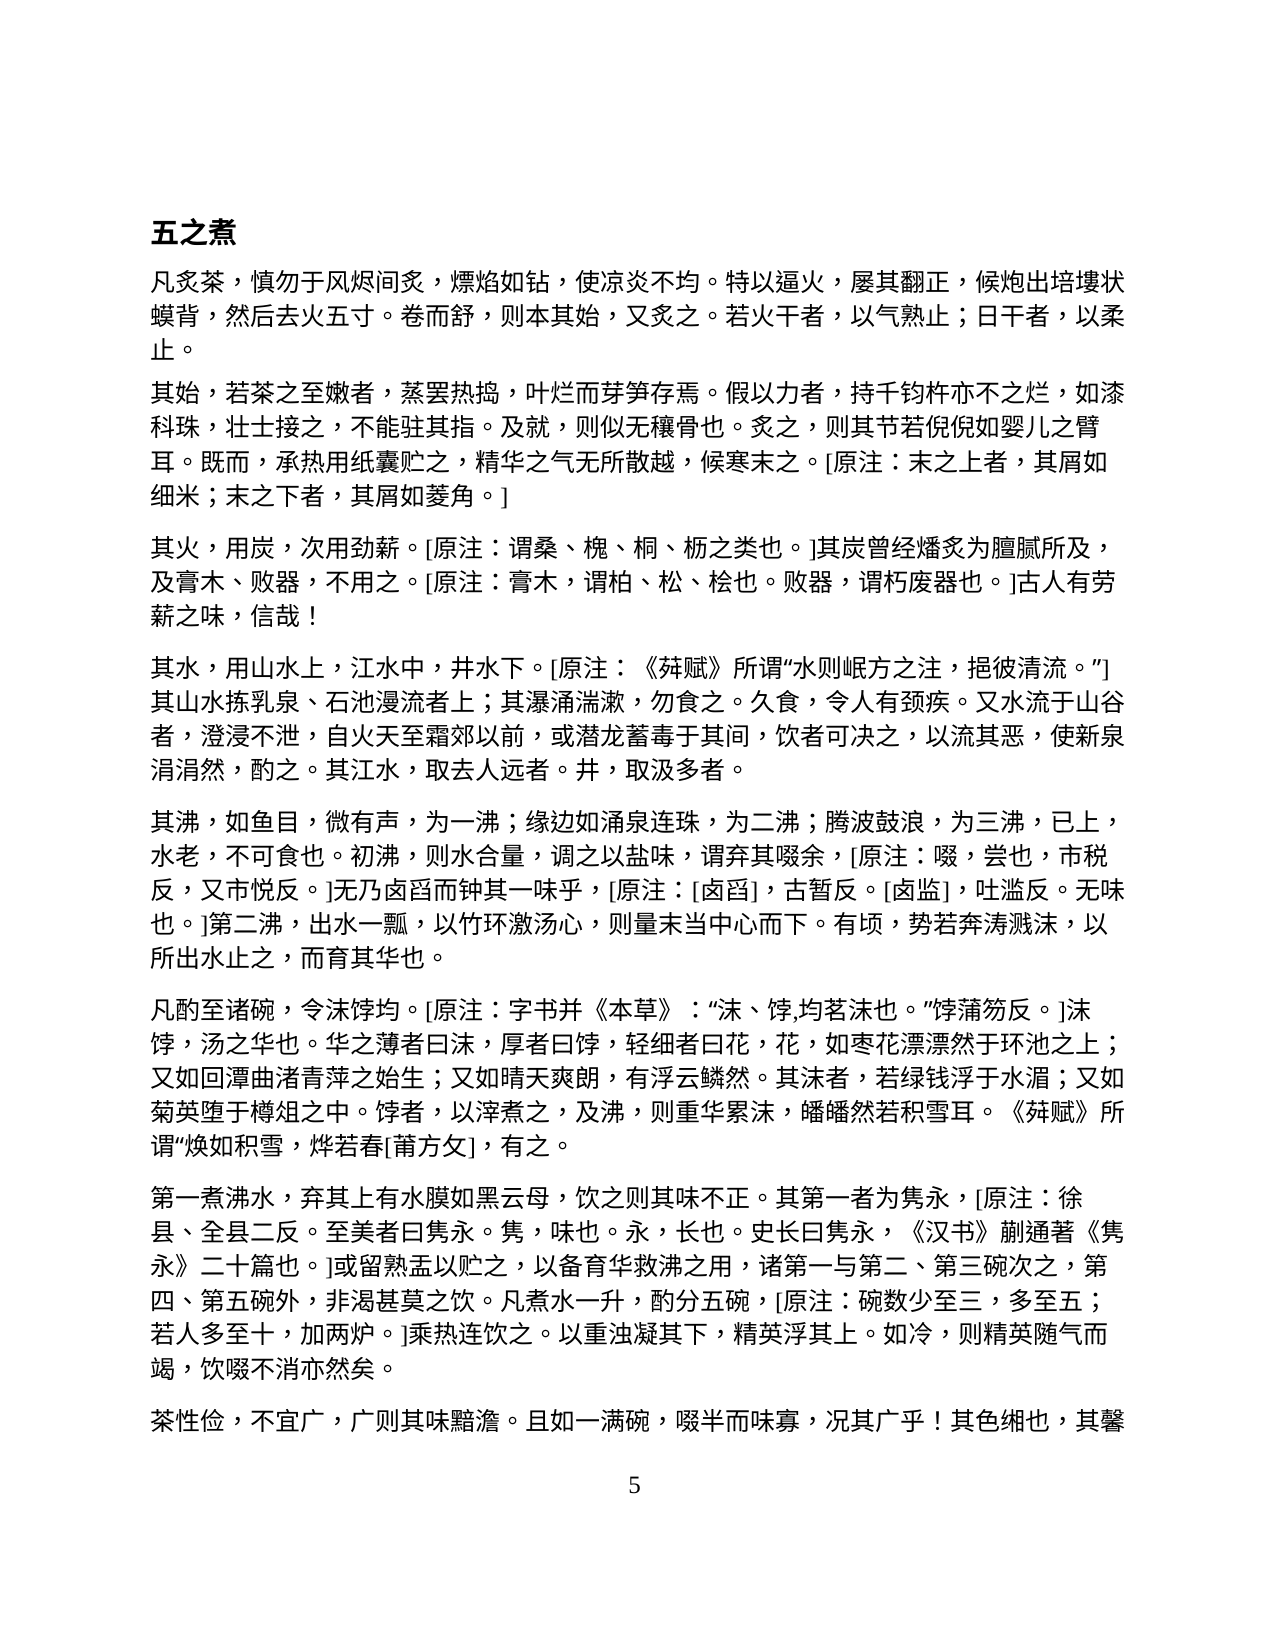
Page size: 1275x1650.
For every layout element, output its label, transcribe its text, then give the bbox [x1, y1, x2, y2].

text 茶性俭，不宜广，广则其味黯澹。且如一满碗，啜半而味寡，况其广乎！其色缃也，其馨 [150, 1403, 1125, 1437]
text 凡酌至诸碗，令沫饽均。[原注：字书并《本草》：“沫、饽,均茗沫也。”饽蒲笏反。]沫饽，汤之华也。华之薄者曰沫，厚者曰饽，轻细者曰花，花，如枣花漂漂然于环池之上；又如回潭曲渚青萍之始生；又如晴天爽朗，有浮云鳞然。其沫者，若绿钱浮于水湄；又如菊英堕于樽俎之中。饽者，以滓煮之，及沸，则重华累沫，皤皤然若积雪耳。《荈赋》所谓“焕如积雪，烨若春[莆方攵]，有之。 [150, 993, 1125, 1163]
text 其水，用山水上，江水中，井水下。[原注：《荈赋》所谓“水则岷方之注，挹彼清流。”]其山水拣乳泉、石池漫流者上；其瀑涌湍漱，勿食之。久食，令人有颈疾。又水流于山谷者，澄浸不泄，自火天至霜郊以前，或潜龙蓄毒于其间，饮者可决之，以流其恶，使新泉涓涓然，酌之。其江水，取去人远者。井，取汲多者。 [150, 650, 1125, 787]
text 凡炙茶，慎勿于风烬间炙，熛焰如钻，使凉炎不均。特以逼火，屡其翻正，候炮出培塿状蟆背，然后去火五寸。卷而舒，则本其始，又炙之。若火干者，以气熟止；日干者，以柔止。 [150, 265, 1125, 367]
subtitle 五之煮 [150, 213, 1125, 252]
text 其始，若茶之至嫩者，蒸罢热捣，叶烂而芽笋存焉。假以力者，持千钧杵亦不之烂，如漆科珠，壮士接之，不能驻其指。及就，则似无穰骨也。炙之，则其节若倪倪如婴儿之臂耳。既而，承热用纸囊贮之，精华之气无所散越，候寒末之。[原注：末之上者，其屑如细米；末之下者，其屑如菱角。] [150, 376, 1125, 512]
text 其沸，如鱼目，微有声，为一沸；缘边如涌泉连珠，为二沸；腾波鼓浪，为三沸，已上，水老，不可食也。初沸，则水合量，调之以盐味，谓弃其啜余，[原注：啜，尝也，市税反，又市悦反。]无乃卤舀而钟其一味乎，[原注：[卤舀]，古暂反。[卤监]，吐滥反。无味也。]第二沸，出水一瓢，以竹环激汤心，则量末当中心而下。有顷，势若奔涛溅沫，以所出水止之，而育其华也。 [150, 804, 1125, 975]
text 第一煮沸水，弃其上有水膜如黑云母，饮之则其味不正。其第一者为隽永，[原注：徐县、全县二反。至美者曰隽永。隽，味也。永，长也。史长曰隽永，《汉书》蒯通著《隽永》二十篇也。]或留熟盂以贮之，以备育华救沸之用，诸第一与第二、第三碗次之，第四、第五碗外，非渴甚莫之饮。凡煮水一升，酌分五碗，[原注：碗数少至三，多至五；若人多至十，加两炉。]乘热连饮之。以重浊凝其下，精英浮其上。如冷，则精英随气而竭，饮啜不消亦然矣。 [150, 1181, 1125, 1385]
text 其火，用炭，次用劲薪。[原注：谓桑、槐、桐、枥之类也。]其炭曾经燔炙为膻腻所及，及膏木、败器，不用之。[原注：膏木，谓柏、松、桧也。败器，谓朽废器也。]古人有劳薪之味，信哉！ [150, 530, 1125, 632]
